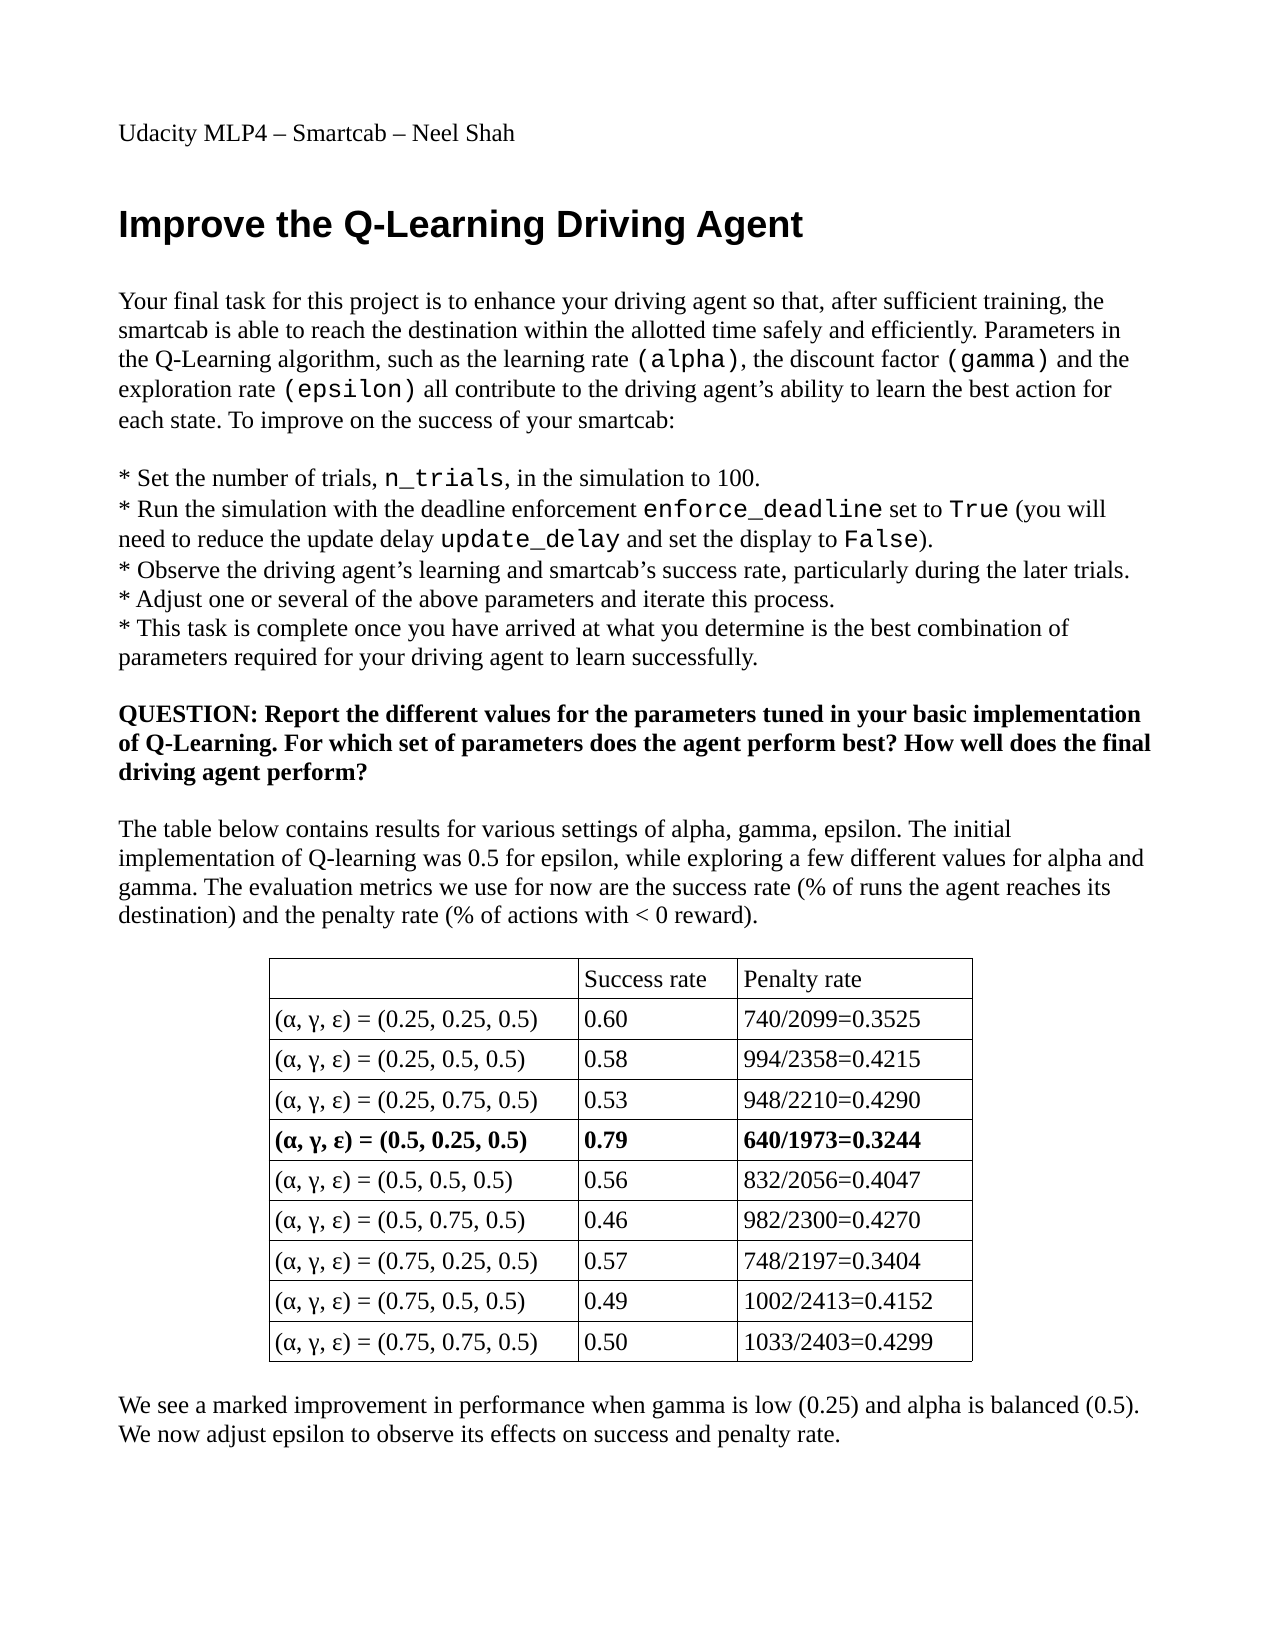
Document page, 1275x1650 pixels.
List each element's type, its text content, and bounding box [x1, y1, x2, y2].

text QUESTION: Report the different values for the parameters tuned in your basic implementation of Q-Learning. For which set of parameters does the agent perform best? How well does the final driving agent perform? [118, 699, 1157, 785]
table_header [270, 959, 578, 998]
table_cell (α, γ, ε) = (0.5, 0.5, 0.5) [270, 1161, 578, 1200]
table_cell 948/2210=0.4290 [738, 1080, 972, 1119]
table_cell 748/2197=0.3404 [738, 1241, 972, 1280]
text * Adjust one or several of the above parameters and iterate this process. [118, 584, 1157, 613]
text We see a marked improvement in performance when gamma is low (0.25) and alpha is balanced (0.5). We now adjust epsilon to observe its effects on success and penalty rate. [118, 1390, 1157, 1447]
table_cell (α, γ, ε) = (0.75, 0.25, 0.5) [270, 1241, 578, 1280]
table_cell (α, γ, ε) = (0.5, 0.75, 0.5) [270, 1201, 578, 1240]
table_cell 640/1973=0.3244 [738, 1120, 972, 1159]
table_cell 0.60 [579, 999, 737, 1038]
table_cell 832/2056=0.4047 [738, 1161, 972, 1200]
table_cell (α, γ, ε) = (0.25, 0.25, 0.5) [270, 999, 578, 1038]
table_cell (α, γ, ε) = (0.25, 0.5, 0.5) [270, 1040, 578, 1079]
table_header Penalty rate [738, 959, 972, 998]
table_cell 740/2099=0.3525 [738, 999, 972, 1038]
table_cell (α, γ, ε) = (0.75, 0.5, 0.5) [270, 1281, 578, 1321]
table_header Success rate [579, 959, 737, 998]
table_cell 0.46 [579, 1201, 737, 1240]
table_cell 1002/2413=0.4152 [738, 1281, 972, 1321]
table_cell 0.53 [579, 1080, 737, 1119]
table_cell 994/2358=0.4215 [738, 1040, 972, 1079]
subtitle Improve the Q-Learning Driving Agent [118, 201, 1157, 245]
table_cell 0.50 [579, 1322, 737, 1361]
table_cell 982/2300=0.4270 [738, 1201, 972, 1240]
table_cell 1033/2403=0.4299 [738, 1322, 972, 1361]
table_cell (α, γ, ε) = (0.5, 0.25, 0.5) [270, 1120, 578, 1159]
text * Run the simulation with the deadline enforcement enforce_deadline set to True (you will need to reduce the update delay update_delay and set the display to False). [118, 494, 1157, 555]
text The table below contains results for various settings of alpha, gamma, epsilon. The initial implementation of Q-learning was 0.5 for epsilon, while exploring a few different values for alpha and gamma. The evaluation metrics we use for now are the success rate (% of runs the agent reaches its destination) and the penalty rate (% of actions with < 0 reward). [118, 814, 1157, 929]
table_cell 0.57 [579, 1241, 737, 1280]
table_cell 0.49 [579, 1281, 737, 1321]
table_cell (α, γ, ε) = (0.25, 0.75, 0.5) [270, 1080, 578, 1119]
table_cell 0.56 [579, 1161, 737, 1200]
text * Set the number of trials, n_trials, in the simulation to 100. [118, 463, 1157, 494]
text * Observe the driving agent’s learning and smartcab’s success rate, particularly during the later trials. [118, 555, 1157, 584]
table_cell 0.58 [579, 1040, 737, 1079]
table_cell (α, γ, ε) = (0.75, 0.75, 0.5) [270, 1322, 578, 1361]
table_cell 0.79 [579, 1120, 737, 1159]
text Your final task for this project is to enhance your driving agent so that, after sufficient training, the smartcab is able to reach the destination within the allotted time safely and efficiently. Parameters in the Q-Learning algorithm, such as the learning rate (alpha), the discount factor (gamma) and the exploration rate (epsilon) all contribute to the driving agent’s ability to learn the best action for each state. To improve on the success of your smartcab: [118, 286, 1157, 434]
text * This task is complete once you have arrived at what you determine is the best combination of parameters required for your driving agent to learn successfully. [118, 613, 1157, 670]
